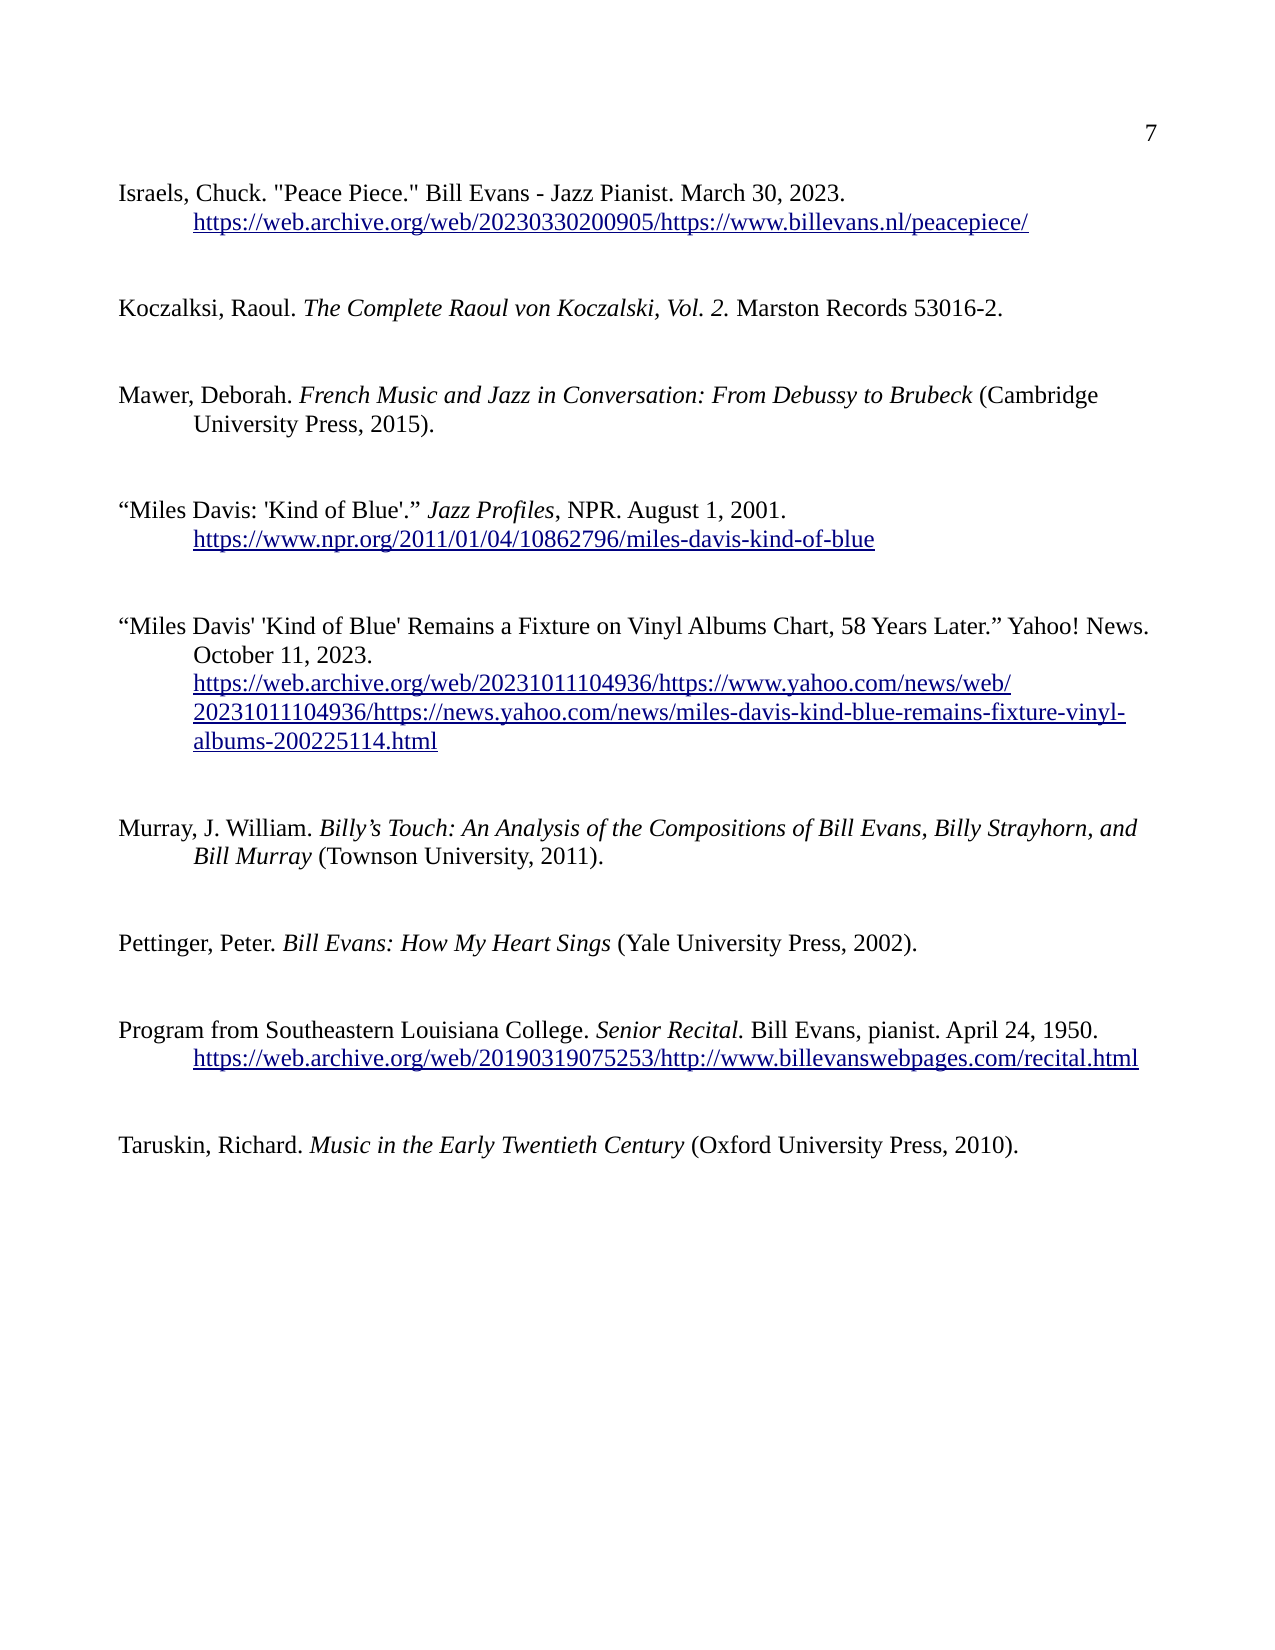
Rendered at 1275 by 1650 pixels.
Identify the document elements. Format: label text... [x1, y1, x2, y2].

text “Miles Davis: 'Kind of Blue'.” Jazz Profiles, NPR. August 1, 2001. https://www.npr.org/2011/01/04/10862796/miles-davis-kind-of-blue [118, 496, 1157, 553]
text Koczalksi, Raoul. The Complete Raoul von Koczalski, Vol. 2. Marston Records 53016-2. [118, 293, 1157, 322]
text Murray, J. William. Billy’s Touch: An Analysis of the Compositions of Bill Evans, Billy Strayhorn, and Bill Murray (Townson University, 2011). [118, 813, 1157, 870]
text Program from Southeastern Louisiana College. Senior Recital. Bill Evans, pianist. April 24, 1950. https://web.archive.org/web/20190319075253/http://www.billevanswebpages.com/recital.html [118, 1015, 1157, 1072]
text Pettinger, Peter. Bill Evans: How My Heart Sings (Yale University Press, 2002). [118, 928, 1157, 957]
text “Miles Davis' 'Kind of Blue' Remains a Fixture on Vinyl Albums Chart, 58 Years Later.” Yahoo! News. October 11, 2023. https://web.archive.org/web/20231011104936/https://www.yahoo.com/news/web/20231011104936/https://news.yahoo.com/news/miles-davis-kind-blue-remains-fixture-vinyl-albums-200225114.html [118, 611, 1157, 755]
text Mawer, Deborah. French Music and Jazz in Conversation: From Debussy to Brubeck (Cambridge University Press, 2015). [118, 380, 1157, 438]
text Taruskin, Richard. Music in the Early Twentieth Century (Oxford University Press, 2010). [118, 1130, 1157, 1159]
text Israels, Chuck. "Peace Piece." Bill Evans - Jazz Pianist. March 30, 2023. https://web.archive.org/web/20230330200905/https://www.billevans.nl/peacepiece/ [118, 178, 1157, 236]
